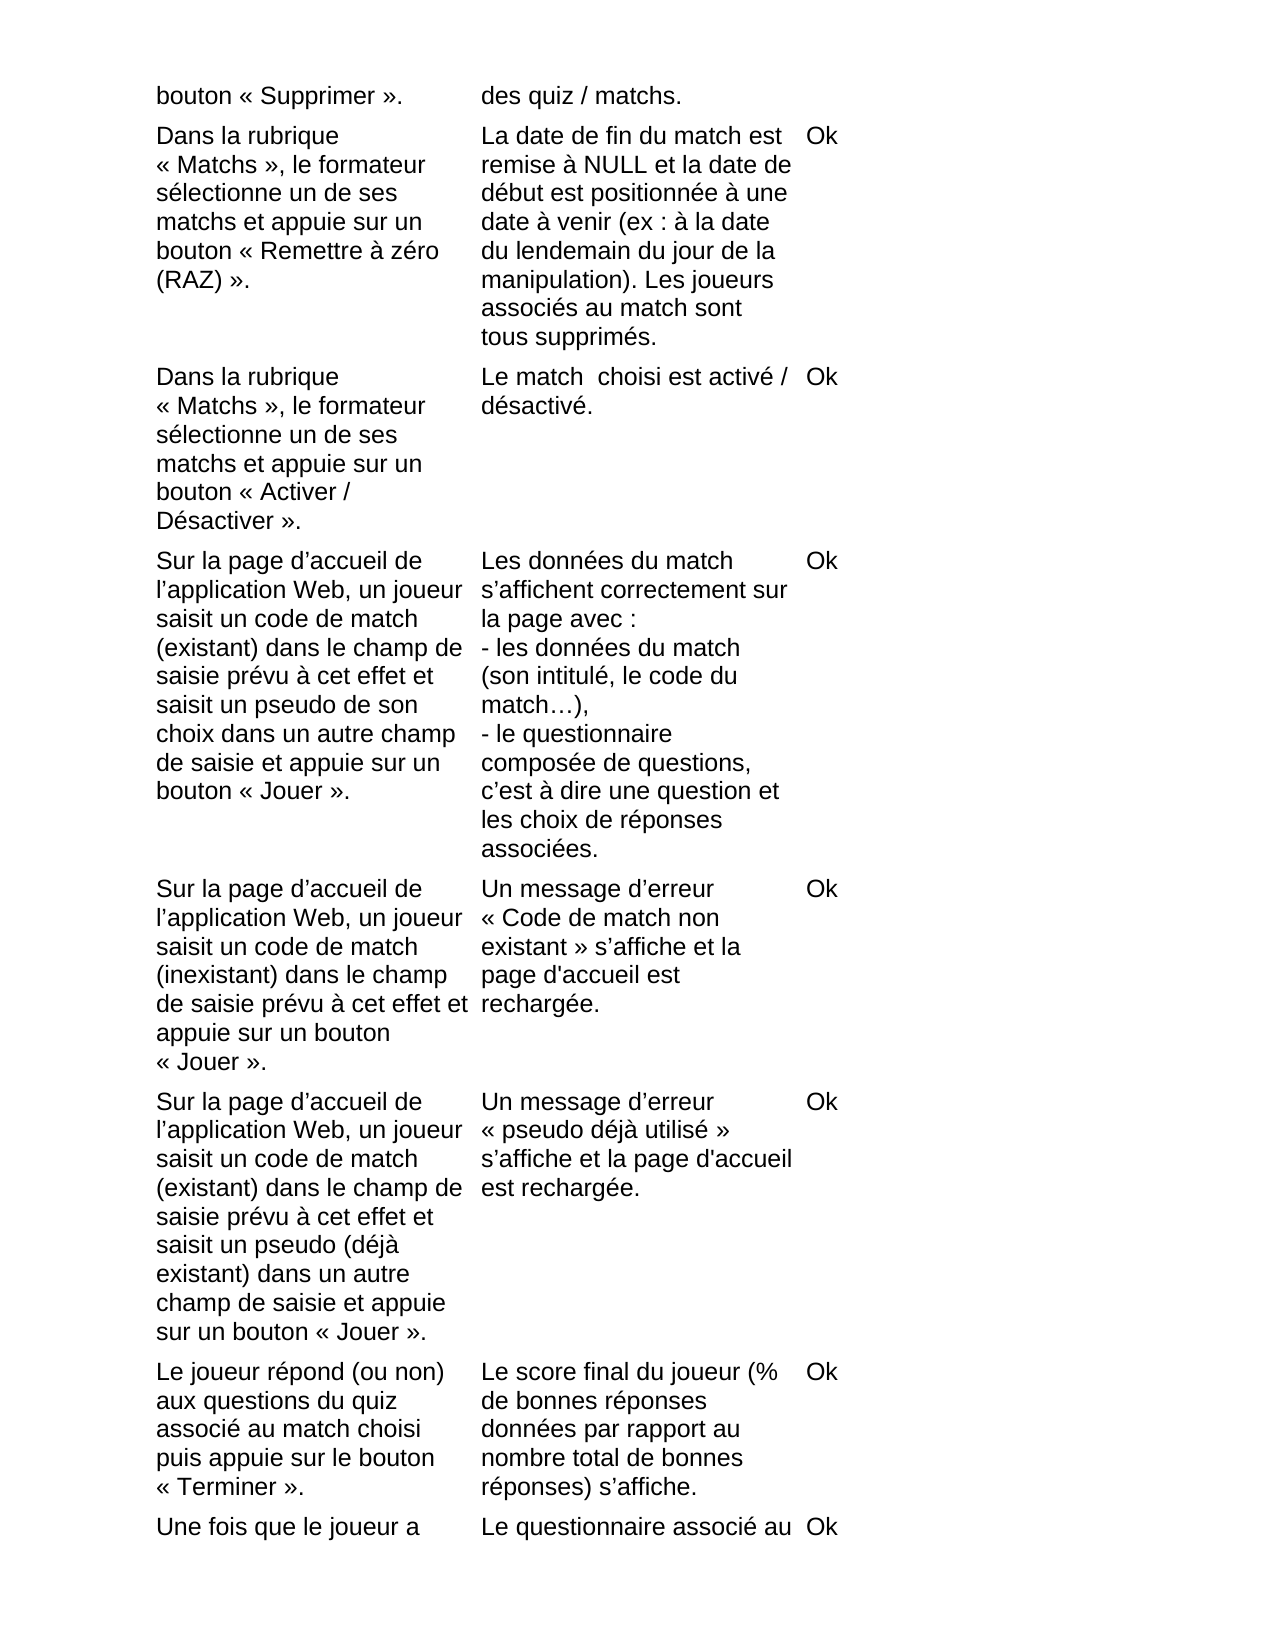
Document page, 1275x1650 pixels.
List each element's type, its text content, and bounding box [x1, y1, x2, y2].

table_cell Le joueur répond (ou non) aux questions du quiz associé au match choisi puis appuie sur le bouton « Terminer ». [150, 1351, 475, 1506]
table_cell Ok [800, 541, 1125, 868]
table_cell Le match choisi est activé / désactivé. [475, 357, 800, 541]
table_cell Un message d’erreur « Code de match non existant » s’affiche et la page d'accueil est rechargée. [475, 868, 800, 1081]
table_cell bouton « Supprimer ». [150, 75, 475, 115]
table_cell La date de fin du match est remise à NULL et la date de début est positionnée à une date à venir (ex : à la date du lendemain du jour de la manipulation). Les joueurs associés au match sont tous supprimés. [475, 115, 800, 357]
table_cell Un message d’erreur « pseudo déjà utilisé » s’affiche et la page d'accueil est rechargée. [475, 1081, 800, 1351]
table_cell Ok [800, 357, 1125, 541]
table_cell des quiz / matchs. [475, 75, 800, 115]
table_cell Ok [800, 868, 1125, 1081]
table_cell Ok [800, 1506, 1125, 1547]
table_cell Les données du match s’affichent correctement sur la page avec : - les données du match (son intitulé, le code du match…), - le questionnaire composée de questions, c’est à dire une question et les choix de réponses associées. [475, 541, 800, 868]
table_cell Sur la page d’accueil de l’application Web, un joueur saisit un code de match (inexistant) dans le champ de saisie prévu à cet effet et appuie sur un bouton « Jouer ». [150, 868, 475, 1081]
table_cell Sur la page d’accueil de l’application Web, un joueur saisit un code de match (existant) dans le champ de saisie prévu à cet effet et saisit un pseudo de son choix dans un autre champ de saisie et appuie sur un bouton « Jouer ». [150, 541, 475, 868]
table_cell [800, 75, 1125, 115]
table_cell Le score final du joueur (% de bonnes réponses données par rapport au nombre total de bonnes réponses) s’affiche. [475, 1351, 800, 1506]
table_cell Dans la rubrique « Matchs », le formateur sélectionne un de ses matchs et appuie sur un bouton « Remettre à zéro (RAZ) ». [150, 115, 475, 357]
table_cell Sur la page d’accueil de l’application Web, un joueur saisit un code de match (existant) dans le champ de saisie prévu à cet effet et saisit un pseudo (déjà existant) dans un autre champ de saisie et appuie sur un bouton « Jouer ». [150, 1081, 475, 1351]
table_cell Une fois que le joueur a [150, 1506, 475, 1547]
table_cell Dans la rubrique « Matchs », le formateur sélectionne un de ses matchs et appuie sur un bouton « Activer / Désactiver ». [150, 357, 475, 541]
table_cell Ok [800, 1081, 1125, 1351]
table_cell Ok [800, 1351, 1125, 1506]
table_cell Ok [800, 115, 1125, 357]
table_cell Le questionnaire associé au [475, 1506, 800, 1547]
